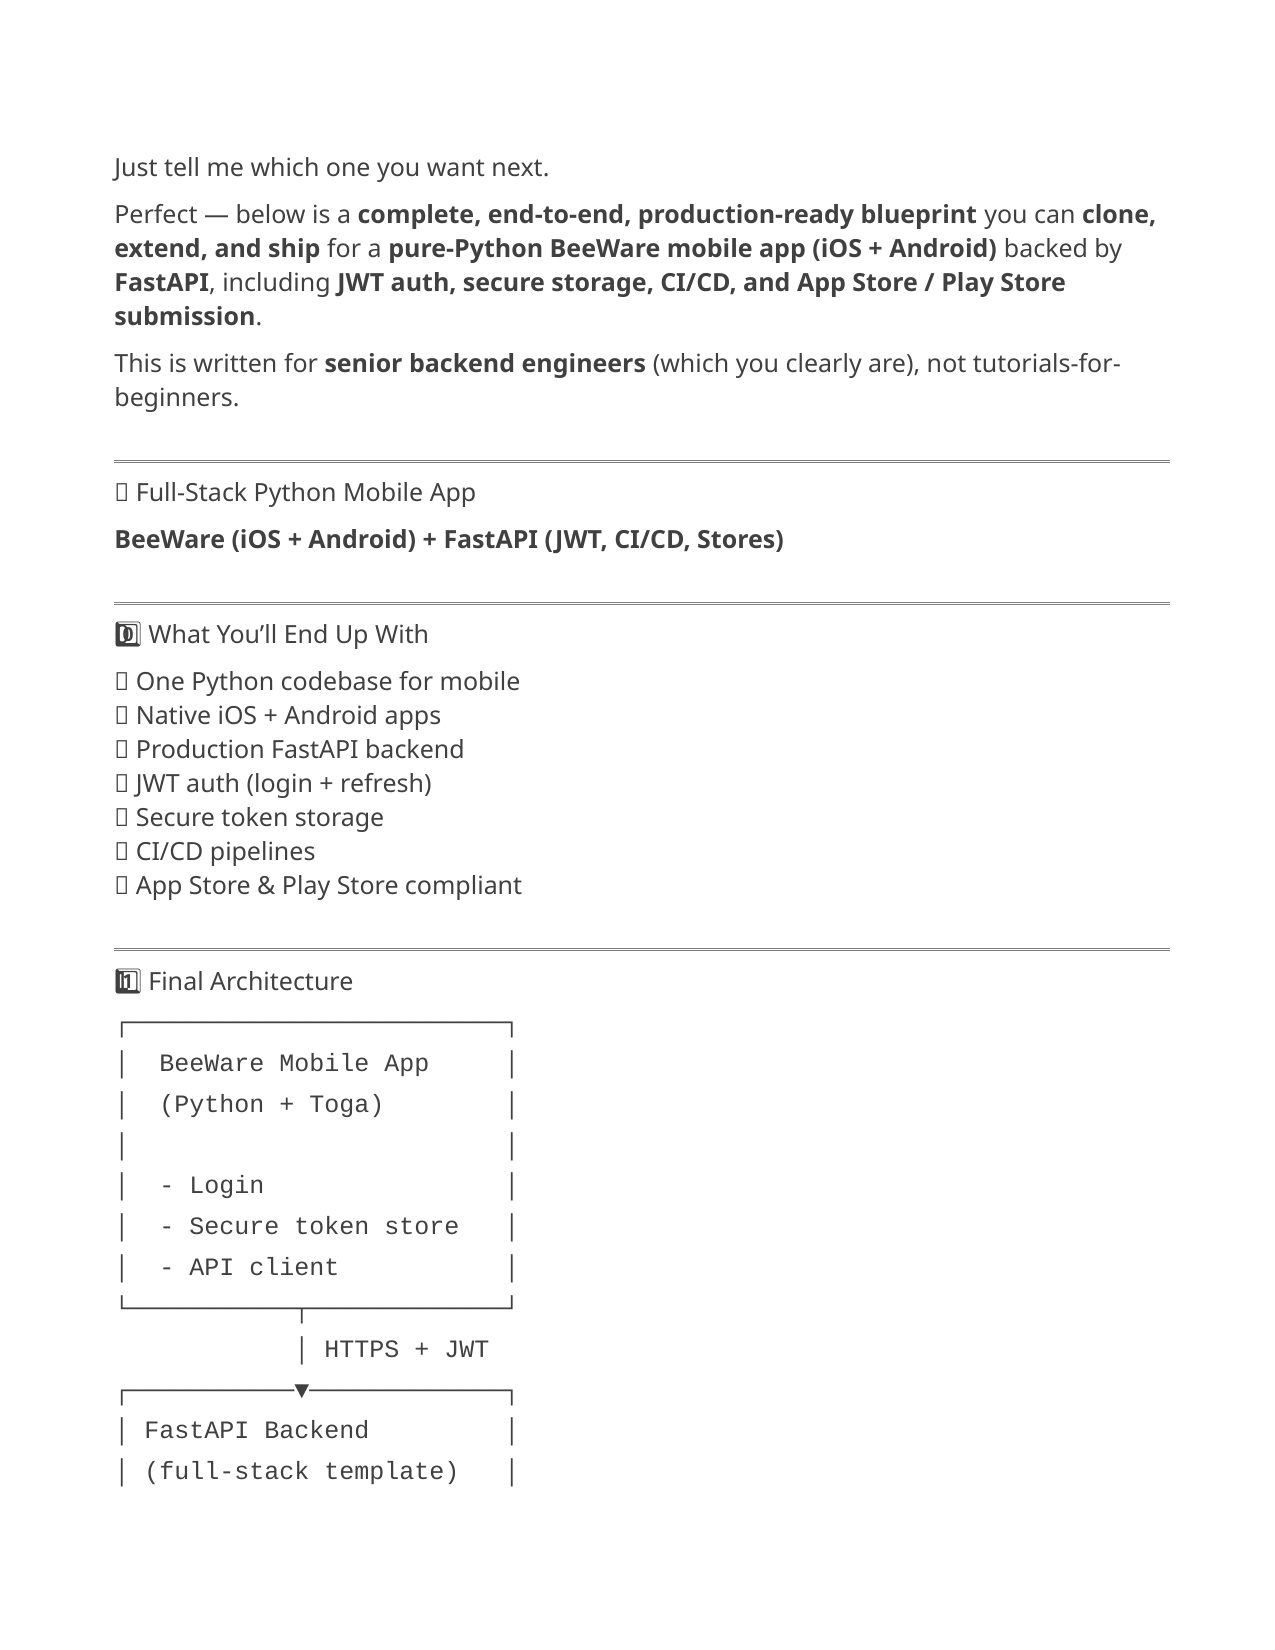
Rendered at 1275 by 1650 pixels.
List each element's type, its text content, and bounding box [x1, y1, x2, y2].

text │ - Login │ [122, 1173, 511, 1201]
text └───────────┬─────────────┘ [302, 1296, 1170, 1324]
text ✅ One Python codebase for mobile ✅ Native iOS + Android apps ✅ Production FastAPI backend ✅ JWT auth (login + refresh) ✅ Secure token storage ✅ CI/CD pipelines ✅ App Store & Play Store compliant [114, 663, 1170, 902]
text │ HTTPS + JWT [302, 1336, 1170, 1365]
text BeeWare (iOS + Android) + FastAPI (JWT, CI/CD, Stores) [114, 521, 1170, 555]
text │ (Python + Toga) │ [122, 1091, 511, 1120]
subtitle 1️⃣ Final Architecture [114, 963, 1170, 997]
text │ - Secure token store │ [122, 1214, 511, 1242]
text ┌───────────▼─────────────┐ [114, 1377, 1170, 1406]
text │ - Login │ [512, 1173, 1170, 1201]
text │ (full-stack template) │ [512, 1459, 1170, 1487]
text Perfect — below is a complete, end-to-end, production-ready blueprint you can clone, extend, and ship for a pure-Python BeeWare mobile app (iOS + Android) backed by FastAPI, including JWT auth, secure storage, CI/CD, and App Store / Play Store submission. [114, 197, 1170, 333]
text │ BeeWare Mobile App │ [512, 1051, 1170, 1079]
subtitle 🐝 Full-Stack Python Mobile App [114, 475, 1170, 509]
text │ │ [114, 1132, 121, 1161]
text │ BeeWare Mobile App │ [122, 1051, 511, 1079]
text │ - API client │ [512, 1255, 1170, 1283]
text Just tell me which one you want next. [114, 150, 1170, 184]
text │ - API client │ [122, 1255, 511, 1283]
text │ (Python + Toga) │ [512, 1091, 1170, 1120]
text │ │ [512, 1132, 1170, 1161]
text This is written for senior backend engineers (which you clearly are), not tutorials-for-beginners. [114, 345, 1170, 413]
text └───────────┬─────────────┘ [122, 1296, 511, 1307]
text │ - Secure token store │ [512, 1214, 1170, 1242]
text ┌─────────────────────────┐ [114, 1010, 1170, 1038]
subtitle 0️⃣ What You’ll End Up With [114, 617, 1170, 651]
text │ (full-stack template) │ [122, 1459, 511, 1487]
text │ HTTPS + JWT [114, 1336, 301, 1365]
text │ FastAPI Backend │ [512, 1418, 1170, 1446]
text │ FastAPI Backend │ [122, 1418, 511, 1446]
text │ │ [122, 1132, 511, 1161]
text └───────────┬─────────────┘ [114, 1296, 301, 1324]
